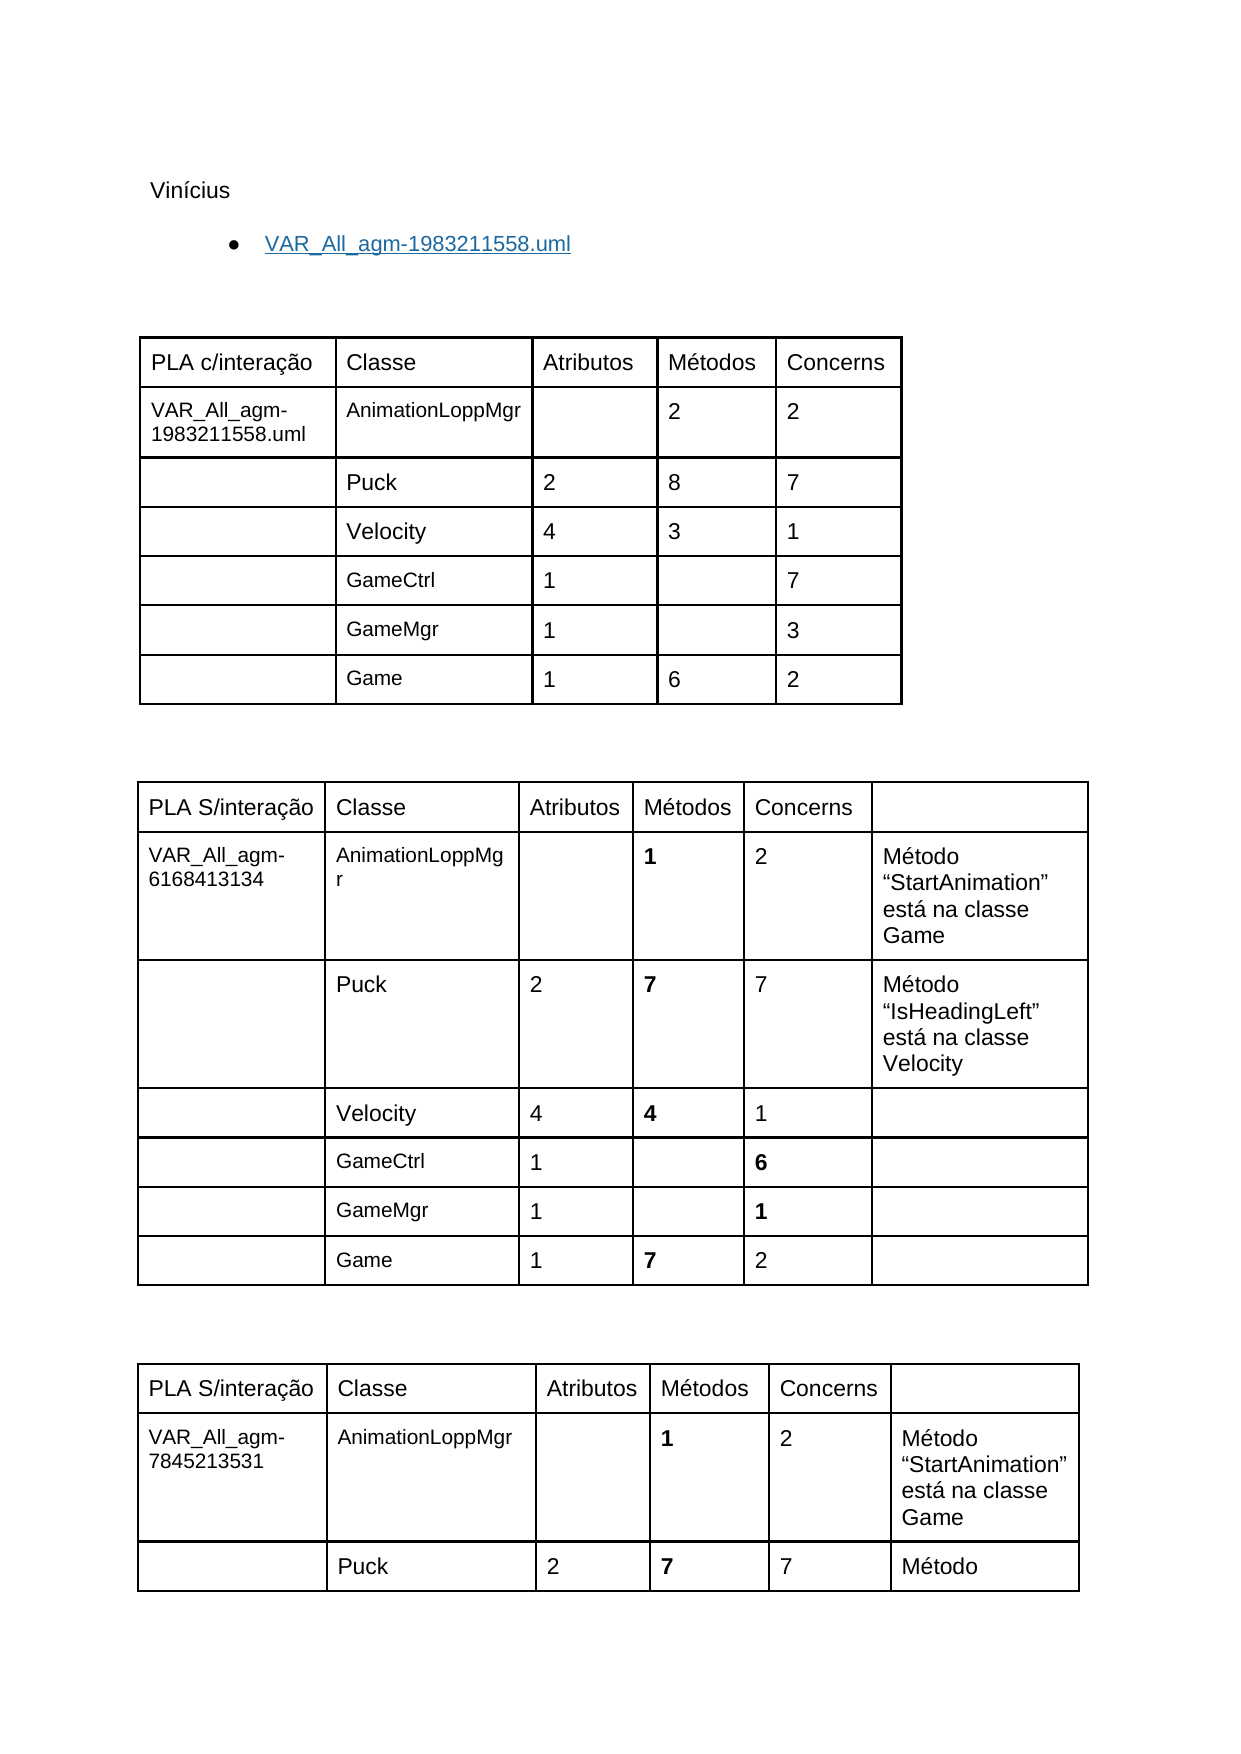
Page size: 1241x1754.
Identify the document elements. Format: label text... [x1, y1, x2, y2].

table_header PLA S/interação [139, 783, 324, 831]
table_header Classe [328, 1365, 535, 1412]
table_header Atributos [534, 339, 656, 386]
table_cell 7 [745, 961, 871, 1087]
table_cell [873, 1139, 1087, 1186]
table_cell [873, 1089, 1087, 1136]
table_cell Método “IsHeadingLeft” está na classe Velocity [873, 961, 1087, 1087]
table_cell 7 [634, 961, 743, 1087]
table_header Concerns [777, 339, 900, 386]
table_cell AnimationLoppMgr [337, 388, 531, 456]
table_cell 1 [777, 508, 900, 555]
table_cell GameMgr [337, 606, 531, 653]
list VAR_All_agm-1983211558.uml [227, 231, 1051, 256]
table_cell 2 [534, 459, 656, 506]
table_cell [634, 1139, 743, 1186]
table_cell 7 [634, 1237, 743, 1284]
table_cell 7 [777, 459, 900, 506]
table_header [892, 1365, 1078, 1412]
table_cell 7 [770, 1543, 890, 1589]
table_cell 4 [634, 1089, 743, 1136]
table_cell [659, 557, 775, 604]
table_header Métodos [659, 339, 775, 386]
table_header Classe [337, 339, 531, 386]
table_cell 1 [745, 1089, 871, 1136]
table_cell Puck [328, 1543, 535, 1589]
table_header Classe [326, 783, 518, 831]
table_cell [141, 606, 335, 653]
table_cell Velocity [337, 508, 531, 555]
table_cell 1 [534, 557, 656, 604]
table_cell GameCtrl [337, 557, 531, 604]
table_cell 2 [777, 656, 900, 703]
table_cell 6 [659, 656, 775, 703]
table_cell 1 [745, 1188, 871, 1235]
table_cell 2 [659, 388, 775, 456]
table_cell Game [337, 656, 531, 703]
table_cell 6 [745, 1139, 871, 1186]
table_cell 1 [534, 606, 656, 653]
table_cell [537, 1414, 649, 1540]
table_cell [139, 1188, 324, 1235]
table_header Atributos [537, 1365, 649, 1412]
table_cell Puck [337, 459, 531, 506]
table_cell 1 [520, 1139, 632, 1186]
table_cell [141, 656, 335, 703]
table_cell AnimationLoppMgr [326, 833, 518, 959]
table_cell 1 [534, 656, 656, 703]
table_cell GameMgr [326, 1188, 518, 1235]
table_header Métodos [651, 1365, 768, 1412]
table_header Atributos [520, 783, 632, 831]
table_cell 4 [534, 508, 656, 555]
table_cell 2 [770, 1414, 890, 1540]
table_cell [141, 459, 335, 506]
table_cell GameCtrl [326, 1139, 518, 1186]
table_header Concerns [770, 1365, 890, 1412]
table_cell 7 [651, 1543, 768, 1589]
table_cell [139, 1543, 326, 1589]
table_cell [141, 557, 335, 604]
table_cell Método “StartAnimation” está na classe Game [892, 1414, 1078, 1540]
text Vinícius [150, 177, 1090, 204]
table_cell Velocity [326, 1089, 518, 1136]
table_cell [659, 606, 775, 653]
table_cell Método [892, 1543, 1078, 1589]
table_cell Puck [326, 961, 518, 1087]
table_cell AnimationLoppMgr [328, 1414, 535, 1540]
table_header PLA S/interação [139, 1365, 326, 1412]
table_cell 2 [745, 833, 871, 959]
table_cell Método “StartAnimation” está na classe Game [873, 833, 1087, 959]
table_header Métodos [634, 783, 743, 831]
table_cell 2 [777, 388, 900, 456]
table_cell 2 [745, 1237, 871, 1284]
table_cell 8 [659, 459, 775, 506]
table_cell VAR_All_agm-1983211558.uml [141, 388, 335, 456]
table_cell 2 [520, 961, 632, 1087]
table_cell VAR_All_agm-7845213531 [139, 1414, 326, 1540]
table_cell [873, 1237, 1087, 1284]
table_cell Game [326, 1237, 518, 1284]
table_cell 4 [520, 1089, 632, 1136]
table_cell [139, 1089, 324, 1136]
table_cell [139, 1139, 324, 1186]
table_cell [634, 1188, 743, 1235]
table_cell 7 [777, 557, 900, 604]
table_cell 3 [777, 606, 900, 653]
table_header Concerns [745, 783, 871, 831]
table_cell [534, 388, 656, 456]
table_cell [520, 833, 632, 959]
table_cell 1 [520, 1188, 632, 1235]
table_cell 1 [634, 833, 743, 959]
table_header PLA c/interação [141, 339, 335, 386]
table_cell [873, 1188, 1087, 1235]
table_cell [139, 1237, 324, 1284]
table_cell 1 [520, 1237, 632, 1284]
table_cell 1 [651, 1414, 768, 1540]
table_cell [141, 508, 335, 555]
table_cell [139, 961, 324, 1087]
table_cell VAR_All_agm-6168413134 [139, 833, 324, 959]
table_cell 2 [537, 1543, 649, 1589]
table_header [873, 783, 1087, 831]
table_cell 3 [659, 508, 775, 555]
